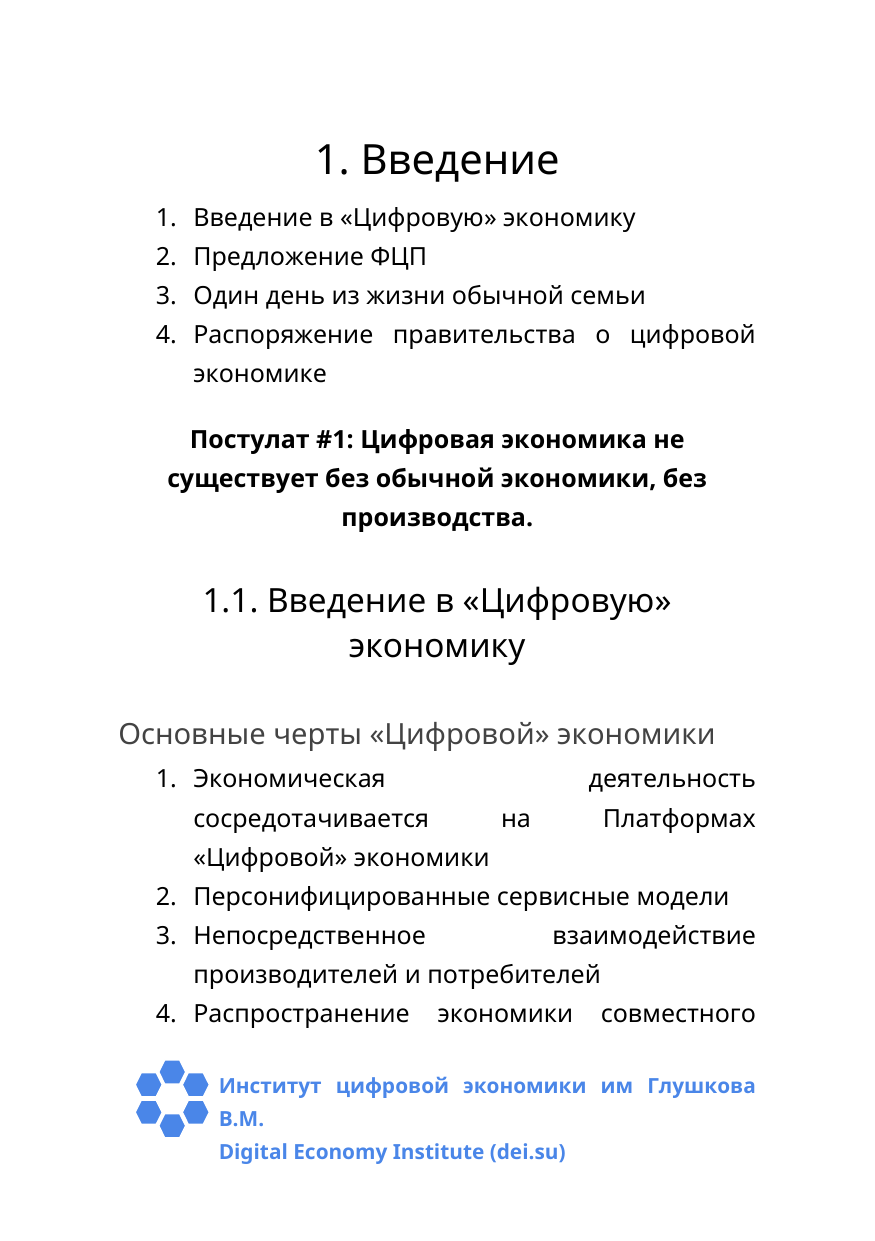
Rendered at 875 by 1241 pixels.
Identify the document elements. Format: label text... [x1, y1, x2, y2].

list Введение в «Цифровую» экономику [156, 199, 756, 233]
list Распространение экономики совместного [156, 996, 756, 1030]
list Персонифицированные сервисные модели [156, 878, 756, 913]
list Предложение ФЦП [156, 239, 756, 273]
list Один день из жизни обычной семьи [156, 278, 756, 312]
subtitle Основные черты «Цифровой» экономики [118, 713, 756, 753]
text Постулат #1: Цифровая экономика не существует без обычной экономики, без производства. [118, 421, 756, 534]
list Распоряжение правительства о цифровой экономике [156, 317, 756, 390]
subtitle 1. Введение [118, 130, 756, 187]
list Непосредственное взаимодействие производителей и потребителей [156, 918, 756, 991]
subtitle 1.1. Введение в «Цифровую» экономику [118, 576, 756, 667]
list Экономическая деятельность сосредотачивается на Платформах «Цифровой» экономики [156, 761, 756, 873]
